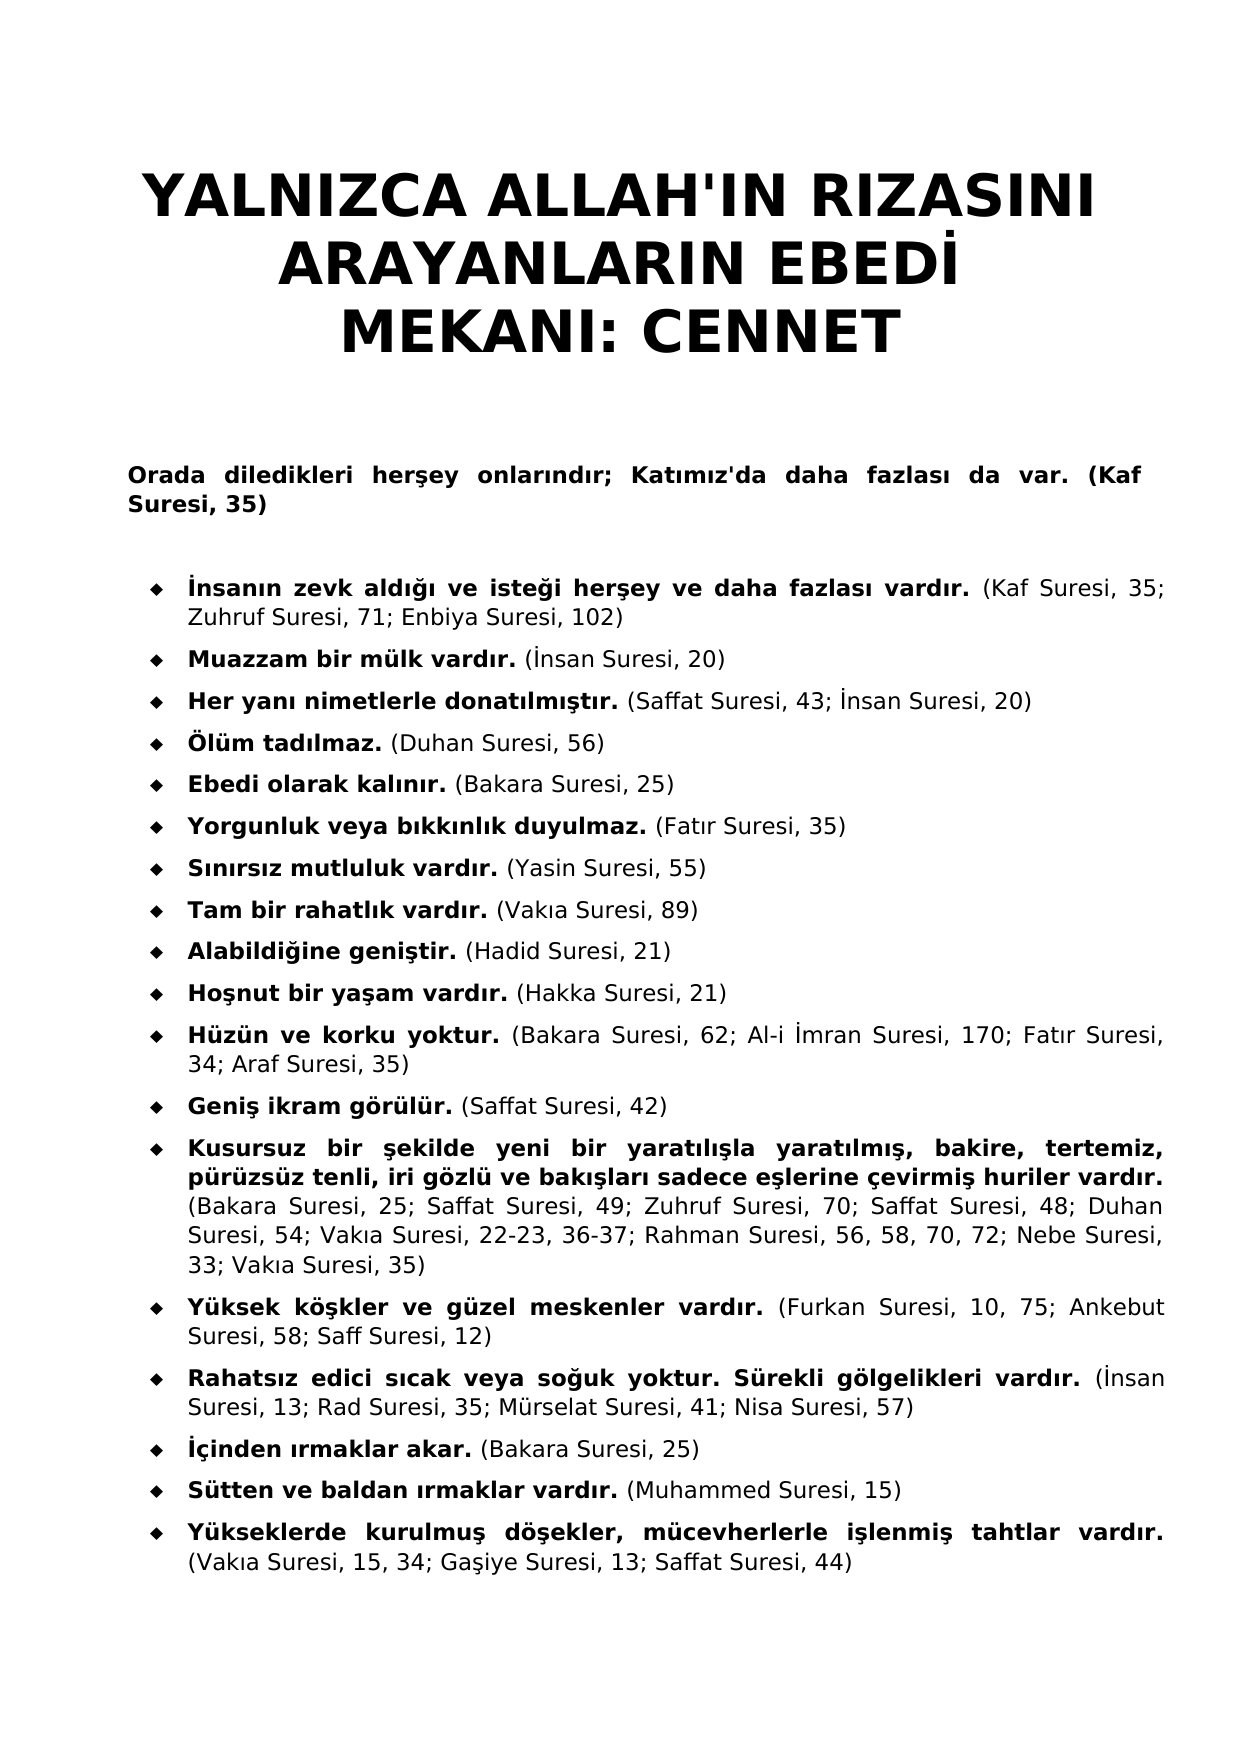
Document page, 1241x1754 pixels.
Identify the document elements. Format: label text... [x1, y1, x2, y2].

list Ölüm tadılmaz. (Duhan Suresi, 56) [150, 730, 1165, 756]
list Sınırsız mutluluk vardır. (Yasin Suresi, 55) [150, 855, 1165, 882]
list Muazzam bir mülk vardır. (İnsan Suresi, 20) [150, 646, 1165, 673]
list Yükseklerde kurulmuş döşekler, mücevherlerle işlenmiş tahtlar vardır. (Vakıa Suresi, 15, 34; Gaşiye Suresi, 13; Saffat Suresi, 44) [150, 1519, 1165, 1575]
list Hüzün ve korku yoktur. (Bakara Suresi, 62; Al-i İmran Suresi, 170; Fatır Suresi, 34; Araf Suresi, 35) [150, 1022, 1165, 1078]
list Kusursuz bir şekilde yeni bir yaratılışla yaratılmış, bakire, tertemiz, pürüzsüz tenli, iri gözlü ve bakışları sadece eşlerine çevirmiş huriler vardır. (Bakara Suresi, 25; Saffat Suresi, 49; Zuhruf Suresi, 70; Saffat Suresi, 48; Duhan Suresi, 54; Vakıa Suresi, 22-23, 36-37; Rahman Suresi, 56, 58, 70, 72; Nebe Suresi, 33; Vakıa Suresi, 35) [150, 1135, 1165, 1279]
list Tam bir rahatlık vardır. (Vakıa Suresi, 89) [150, 897, 1165, 923]
list İçinden ırmaklar akar. (Bakara Suresi, 25) [150, 1436, 1165, 1462]
list Alabildiğine geniştir. (Hadid Suresi, 21) [150, 938, 1165, 965]
list Geniş ikram görülür. (Saffat Suresi, 42) [150, 1093, 1165, 1120]
list Sütten ve baldan ırmaklar vardır. (Muhammed Suresi, 15) [150, 1478, 1165, 1504]
list Her yanı nimetlerle donatılmıştır. (Saffat Suresi, 43; İnsan Suresi, 20) [150, 688, 1165, 714]
list Yorgunluk veya bıkkınlık duyulmaz. (Fatır Suresi, 35) [150, 813, 1165, 840]
list Ebedi olarak kalınır. (Bakara Suresi, 25) [150, 771, 1165, 798]
list İnsanın zevk aldığı ve isteği herşey ve daha fazlası vardır. (Kaf Suresi, 35; Zuhruf Suresi, 71; Enbiya Suresi, 102) [150, 575, 1165, 631]
list Hoşnut bir yaşam vardır. (Hakka Suresi, 21) [150, 980, 1165, 1007]
list Rahatsız edici sıcak veya soğuk yoktur. Sürekli gölgelikleri vardır. (İnsan Suresi, 13; Rad Suresi, 35; Mürselat Suresi, 41; Nisa Suresi, 57) [150, 1365, 1165, 1421]
list Yüksek köşkler ve güzel meskenler vardır. (Furkan Suresi, 10, 75; Ankebut Suresi, 58; Saff Suresi, 12) [150, 1294, 1165, 1350]
subtitle YALNIZCA ALLAH'IN RIZASINI ARAYANLARIN EBEDİ MEKANI: CENNET [75, 162, 1165, 366]
text Orada diledikleri herşey onlarındır; Katımız'da daha fazlası da var. (Kaf Suresi, 35) [127, 462, 1143, 518]
